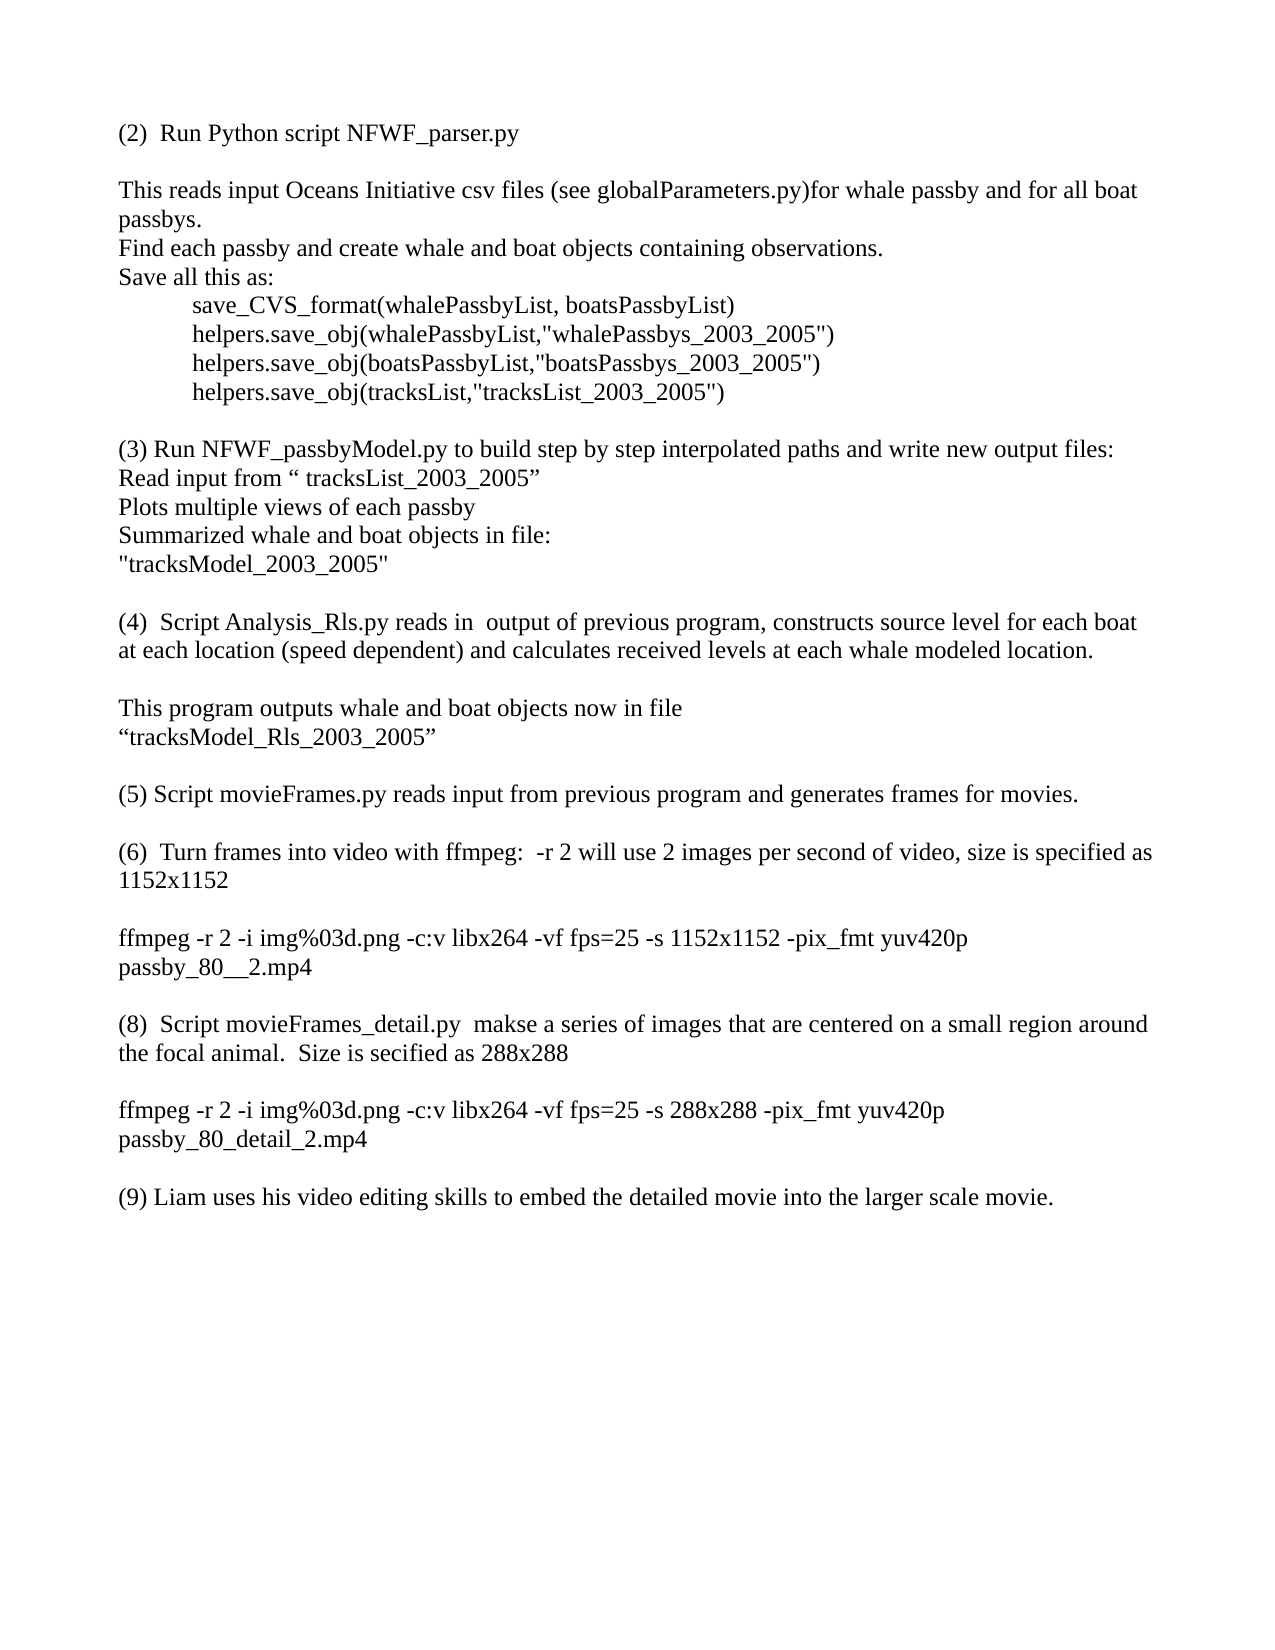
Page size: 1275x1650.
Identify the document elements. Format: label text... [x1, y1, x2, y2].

text Summarized whale and boat objects in file: [118, 521, 1157, 549]
text save_CVS_format(whalePassbyList, boatsPassbyList) [192, 291, 1157, 319]
text Save all this as: [118, 262, 1157, 291]
text helpers.save_obj(tracksList,"tracksList_2003_2005") [192, 377, 1157, 406]
text "tracksModel_2003_2005" [118, 549, 1157, 578]
text (2) Run Python script NFWF_parser.py [118, 118, 1157, 147]
text ffmpeg -r 2 -i img%03d.png -c:v libx264 -vf fps=25 -s 288x288 -pix_fmt yuv420p passby_80_detail_2.mp4 [118, 1096, 1157, 1153]
text “tracksModel_Rls_2003_2005” [118, 722, 1157, 751]
text This program outputs whale and boat objects now in file [118, 693, 1157, 722]
text Plots multiple views of each passby [118, 492, 1157, 521]
text helpers.save_obj(whalePassbyList,"whalePassbys_2003_2005") [192, 319, 1157, 348]
text This reads input Oceans Initiative csv files (see globalParameters.py)for whale passby and for all boat passbys. [118, 176, 1157, 233]
text Find each passby and create whale and boat objects containing observations. [118, 233, 1157, 262]
text Read input from “ tracksList_2003_2005” [118, 463, 1157, 492]
text (5) Script movieFrames.py reads input from previous program and generates frames for movies. [118, 779, 1157, 808]
text helpers.save_obj(boatsPassbyList,"boatsPassbys_2003_2005") [192, 348, 1157, 377]
text (3) Run NFWF_passbyModel.py to build step by step interpolated paths and write new output files: [118, 434, 1157, 463]
text ffmpeg -r 2 -i img%03d.png -c:v libx264 -vf fps=25 -s 1152x1152 -pix_fmt yuv420p passby_80__2.mp4 [118, 923, 1157, 981]
text (4) Script Analysis_Rls.py reads in output of previous program, constructs source level for each boat at each location (speed dependent) and calculates received levels at each whale modeled location. [118, 607, 1157, 664]
text (6) Turn frames into video with ffmpeg: -r 2 will use 2 images per second of video, size is specified as 1152x1152 [118, 837, 1157, 894]
text (9) Liam uses his video editing skills to embed the detailed movie into the larger scale movie. [118, 1182, 1157, 1211]
text (8) Script movieFrames_detail.py makse a series of images that are centered on a small region around the focal animal. Size is secified as 288x288 [118, 1009, 1157, 1067]
